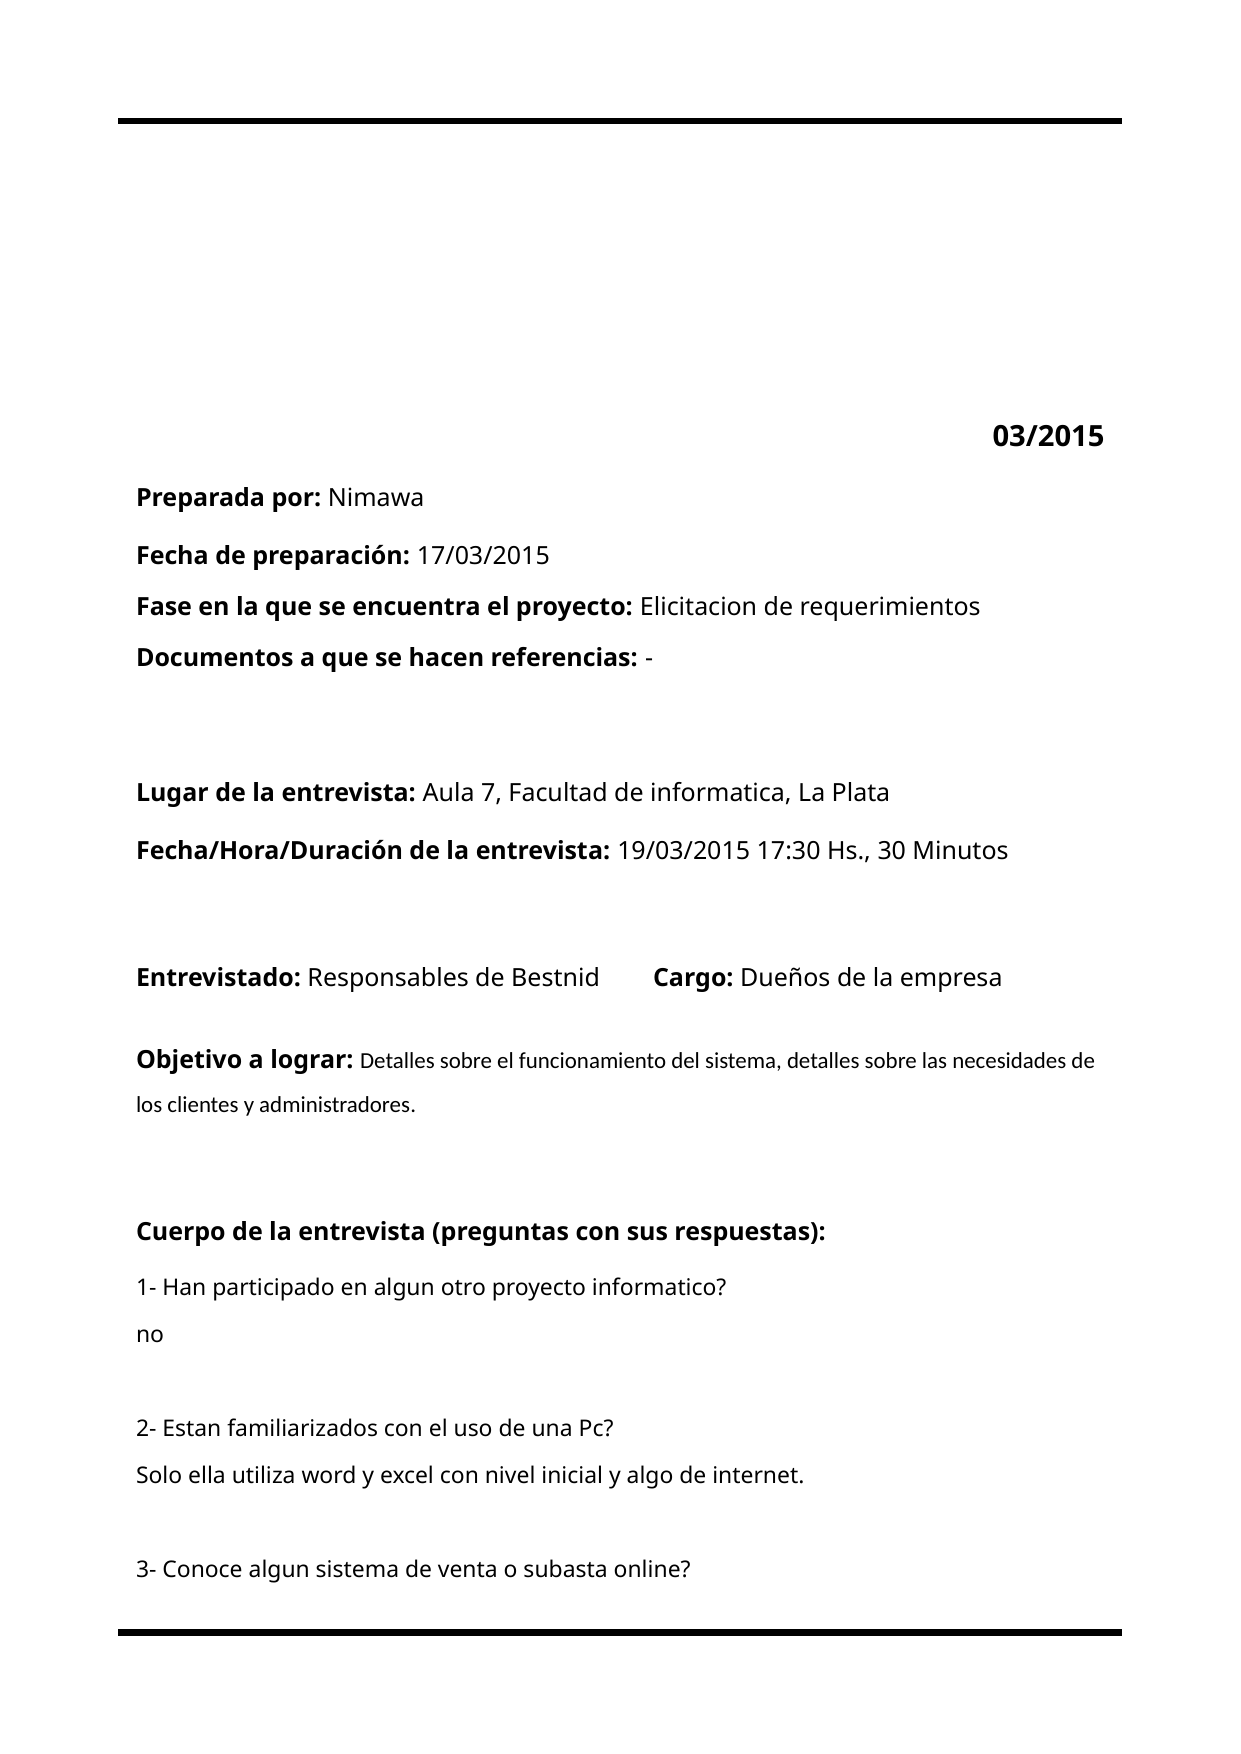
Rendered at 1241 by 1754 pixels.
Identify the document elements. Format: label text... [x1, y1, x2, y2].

text Fase en la que se encuentra el proyecto: Elicitacion de requerimientos [136, 588, 1104, 622]
text Fecha de preparación: 17/03/2015 [136, 537, 1104, 571]
text 1- Han participado en algun otro proyecto informatico? [136, 1271, 1104, 1302]
subtitle Objetivo a lograr: Detalles sobre el funcionamiento del sistema, detalles sobre las necesidades de los clientes y administradores. [136, 1042, 1104, 1118]
text 2- Estan familiarizados con el uso de una Pc? [136, 1412, 1104, 1443]
text no [136, 1318, 1104, 1349]
subtitle Lugar de la entrevista: Aula 7, Facultad de informatica, La Plata [136, 775, 1104, 809]
subtitle Entrevistado: Responsables de Bestnid Cargo: Dueños de la empresa [136, 959, 1104, 993]
text 03/2015 [436, 415, 1104, 455]
text Fecha/Hora/Duración de la entrevista: 19/03/2015 17:30 Hs., 30 Minutos [136, 832, 1104, 866]
text 3- Conoce algun sistema de venta o subasta online? [136, 1552, 1104, 1584]
subtitle Preparada por: Nimawa [136, 480, 1104, 514]
subtitle Cuerpo de la entrevista (preguntas con sus respuestas): [136, 1214, 1104, 1248]
text Documentos a que se hacen referencias: - [136, 639, 1104, 673]
text Solo ella utiliza word y excel con nivel inicial y algo de internet. [136, 1459, 1104, 1490]
